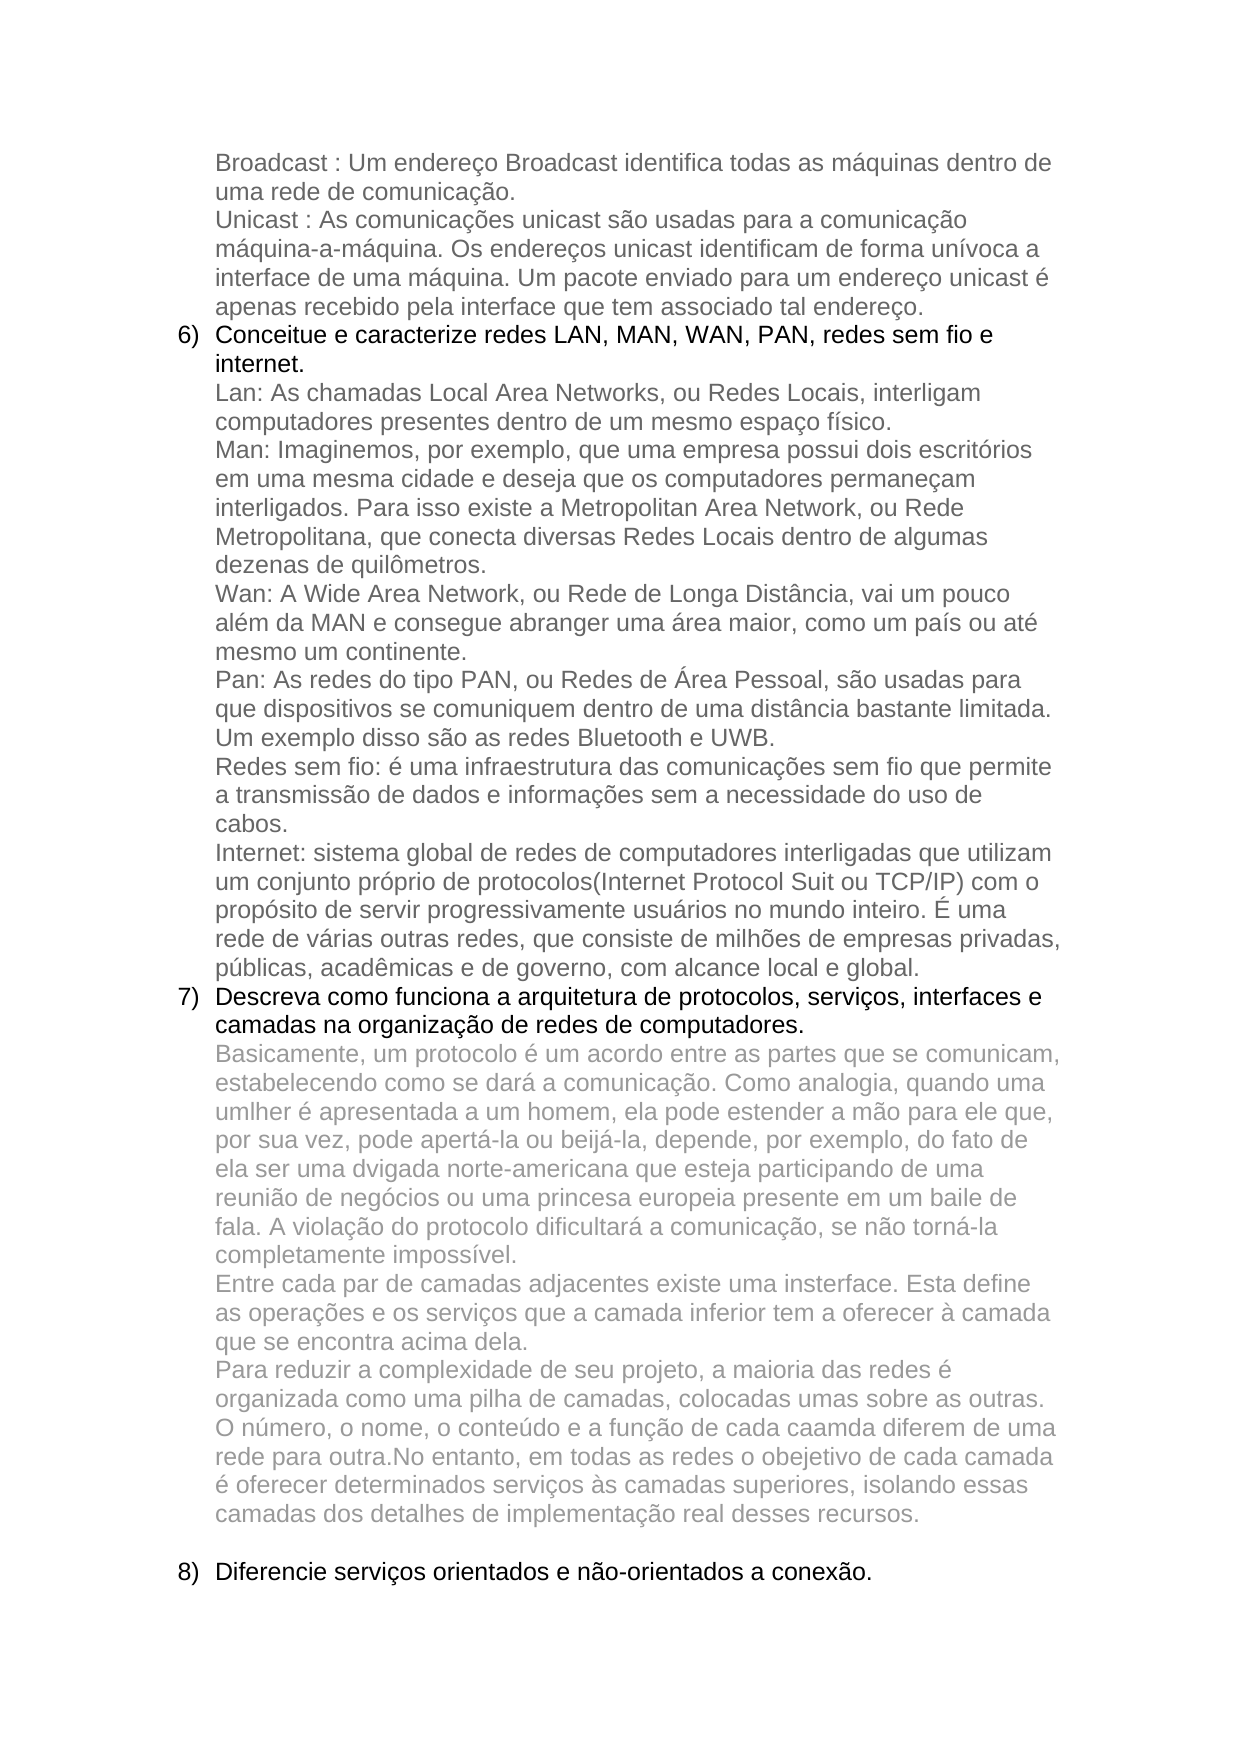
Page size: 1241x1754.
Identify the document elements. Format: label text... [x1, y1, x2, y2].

list Pan: As redes do tipo PAN, ou Redes de Área Pessoal, são usadas para que dispositivos se comuniquem dentro de uma distância bastante limitada. Um exemplo disso são as redes Bluetooth e UWB. [177, 665, 1063, 751]
list Man: Imaginemos, por exemplo, que uma empresa possui dois escritórios em uma mesma cidade e deseja que os computadores permaneçam interligados. Para isso existe a Metropolitan Area Network, ou Rede Metropolitana, que conecta diversas Redes Locais dentro de algumas dezenas de quilômetros. [177, 435, 1063, 579]
list Para reduzir a complexidade de seu projeto, a maioria das redes é organizada como uma pilha de camadas, colocadas umas sobre as outras. O número, o nome, o conteúdo e a função de cada caamda diferem de uma rede para outra.No entanto, em todas as redes o obejetivo de cada camada é oferecer determinados serviços às camadas superiores, isolando essas camadas dos detalhes de implementação real desses recursos. [177, 1355, 1063, 1528]
list Entre cada par de camadas adjacentes existe uma insterface. Esta define as operações e os serviços que a camada inferior tem a oferecer à camada que se encontra acima dela. [177, 1269, 1063, 1355]
list Lan: As chamadas Local Area Networks, ou Redes Locais, interligam computadores presentes dentro de um mesmo espaço físico. [177, 378, 1063, 435]
list Broadcast : Um endereço Broadcast identifica todas as máquinas dentro de uma rede de comunicação. [177, 148, 1063, 205]
list Descreva como funciona a arquitetura de protocolos, serviços, interfaces e camadas na organização de redes de computadores. [177, 981, 1063, 1039]
list Wan: A Wide Area Network, ou Rede de Longa Distância, vai um pouco além da MAN e consegue abranger uma área maior, como um país ou até mesmo um continente. [177, 579, 1063, 665]
list Diferencie serviços orientados e não-orientados a conexão. [177, 1556, 1063, 1585]
list Unicast : As comunicações unicast são usadas para a comunicação máquina-a-máquina. Os endereços unicast identificam de forma unívoca a interface de uma máquina. Um pacote enviado para um endereço unicast é apenas recebido pela interface que tem associado tal endereço. [177, 205, 1063, 320]
list Internet: sistema global de redes de computadores interligadas que utilizam um conjunto próprio de protocolos(Internet Protocol Suit ou TCP/IP) com o propósito de servir progressivamente usuários no mundo inteiro. É uma rede de várias outras redes, que consiste de milhões de empresas privadas, públicas, acadêmicas e de governo, com alcance local e global. [177, 838, 1063, 981]
list Conceitue e caracterize redes LAN, MAN, WAN, PAN, redes sem fio e internet. [177, 320, 1063, 378]
list Redes sem fio: é uma infraestrutura das comunicações sem fio que permite a transmissão de dados e informações sem a necessidade do uso de cabos. [177, 751, 1063, 838]
list Basicamente, um protocolo é um acordo entre as partes que se comunicam, estabelecendo como se dará a comunicação. Como analogia, quando uma umlher é apresentada a um homem, ela pode estender a mão para ele que, por sua vez, pode apertá-la ou beijá-la, depende, por exemplo, do fato de ela ser uma dvigada norte-americana que esteja participando de uma reunião de negócios ou uma princesa europeia presente em um baile de fala. A violação do protocolo dificultará a comunicação, se não torná-la completamente impossível. [177, 1039, 1063, 1269]
